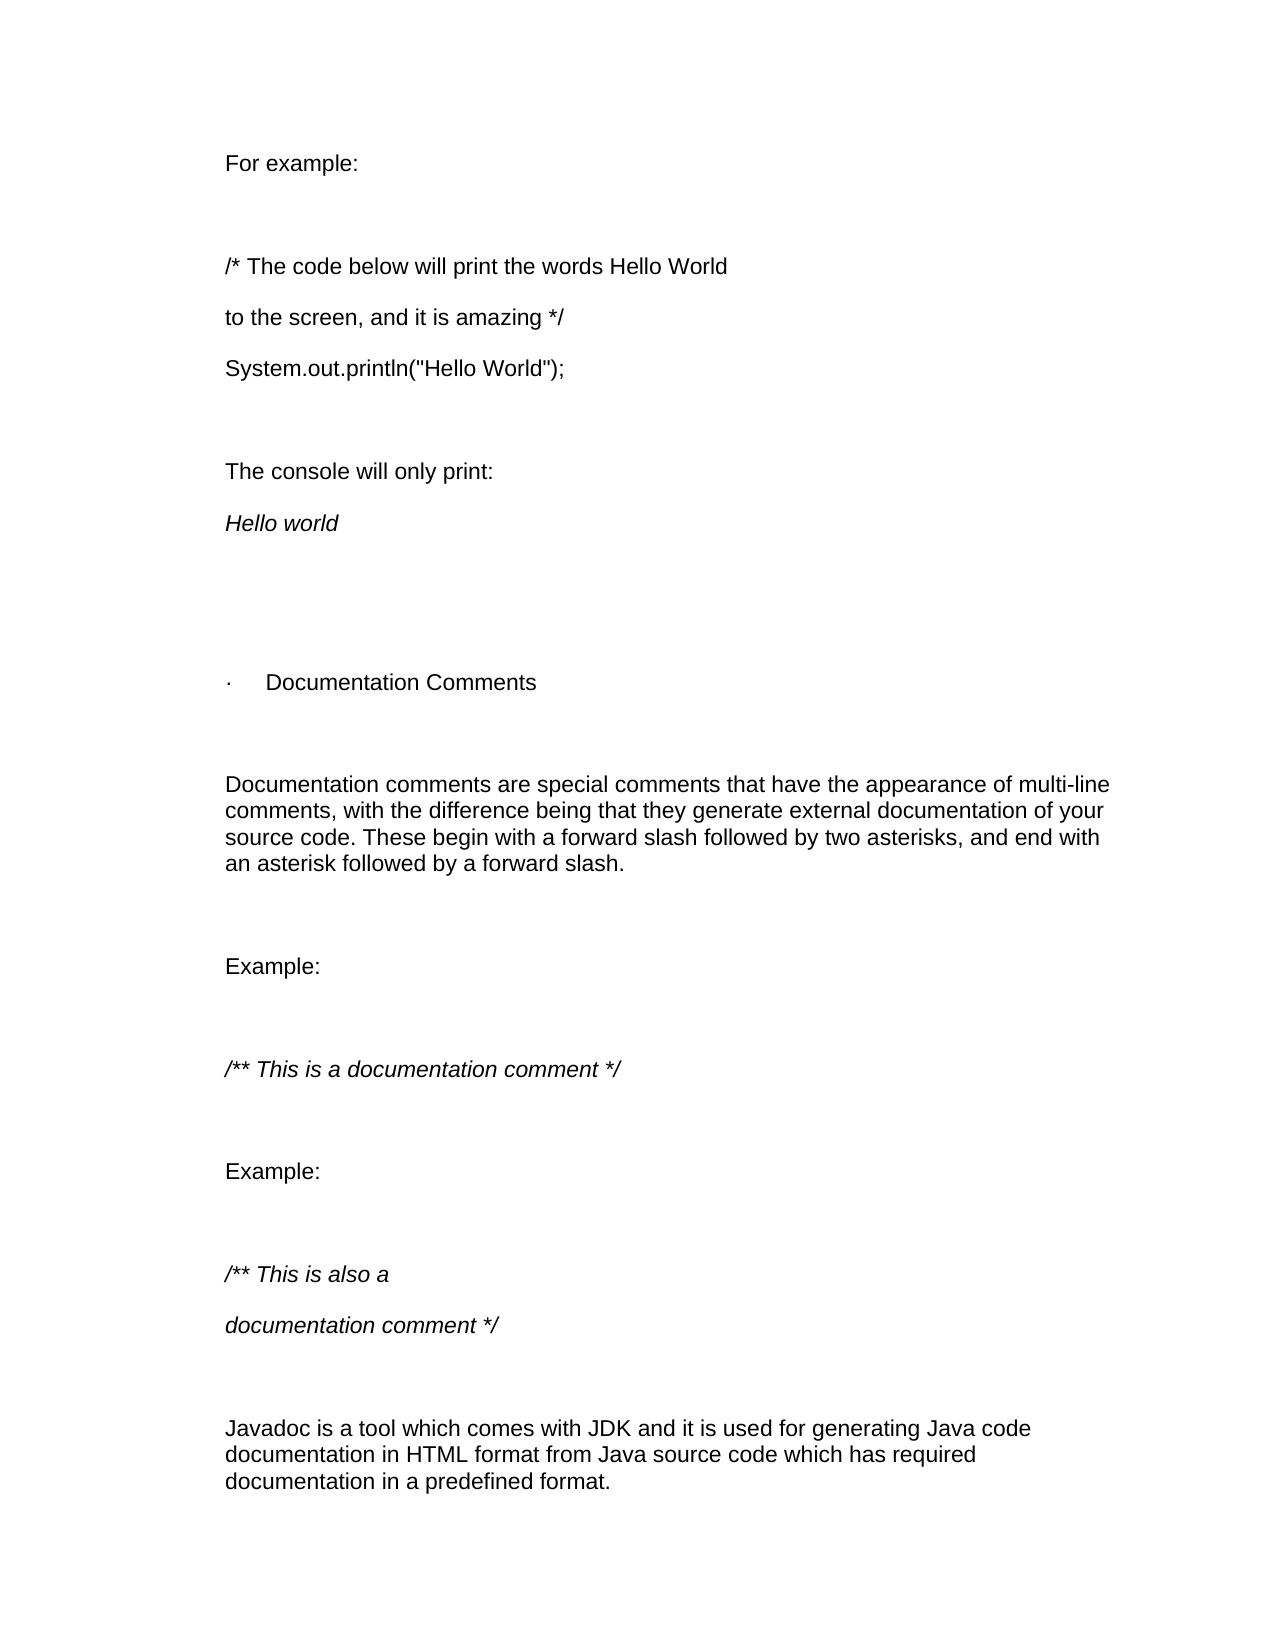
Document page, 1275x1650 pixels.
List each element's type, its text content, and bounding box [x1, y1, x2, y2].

text Example: [225, 953, 1125, 979]
text Hello world [225, 509, 1125, 536]
text /** This is a documentation comment */ [225, 1056, 1125, 1082]
text System.out.println("Hello World"); [225, 355, 1125, 382]
text The console will only print: [225, 458, 1125, 484]
text /* The code below will print the words Hello World [225, 253, 1125, 279]
text /** This is also a [225, 1261, 1125, 1287]
text Javadoc is a tool which comes with JDK and it is used for generating Java code documentation in HTML format from Java source code which has required documentation in a predefined format. [225, 1415, 1125, 1494]
text to the screen, and it is amazing */ [225, 304, 1125, 330]
text documentation comment */ [225, 1312, 1125, 1339]
text For example: [225, 150, 1125, 176]
text Example: [225, 1158, 1125, 1185]
text · Documentation Comments [225, 668, 1125, 695]
text Documentation comments are special comments that have the appearance of multi-line comments, with the difference being that they generate external documentation of your source code. These begin with a forward slash followed by two asterisks, and end with an asterisk followed by a forward slash. [225, 771, 1125, 877]
